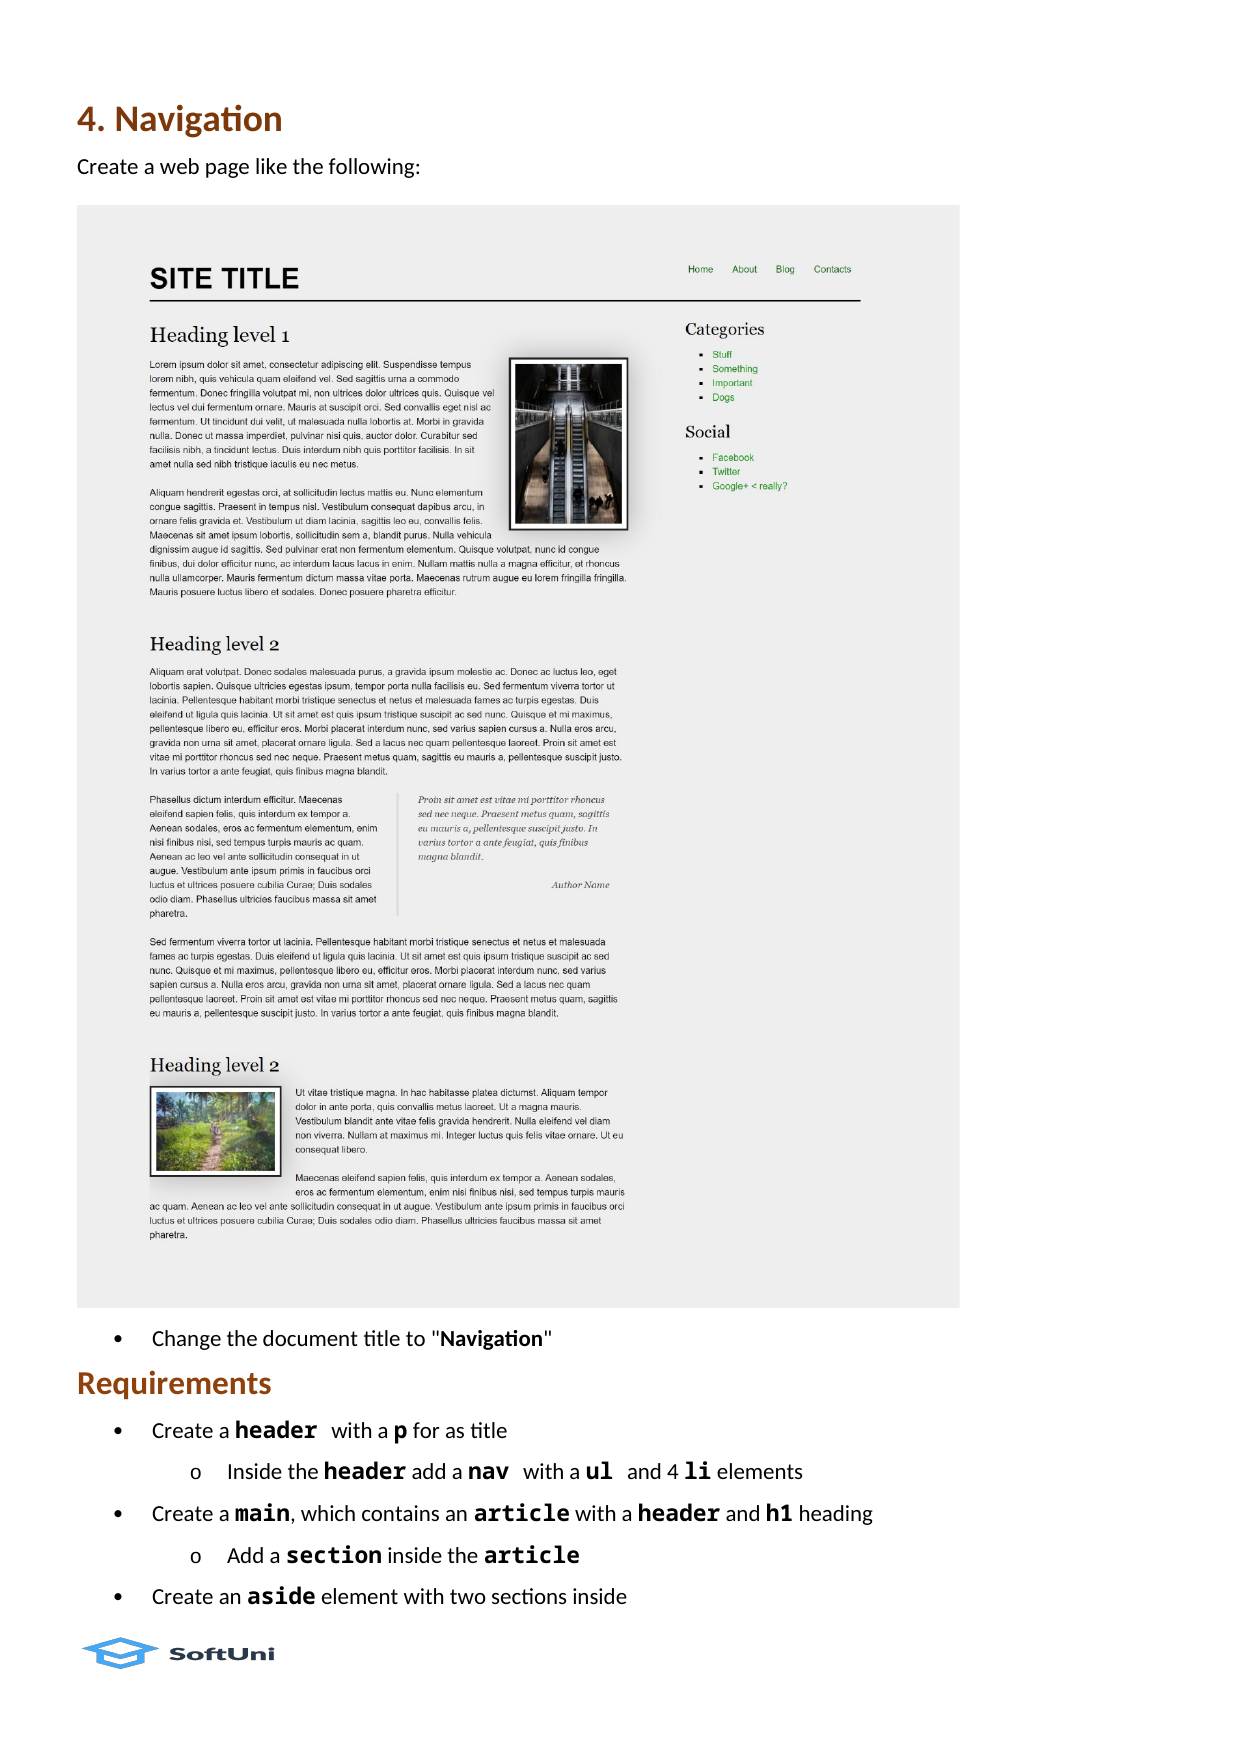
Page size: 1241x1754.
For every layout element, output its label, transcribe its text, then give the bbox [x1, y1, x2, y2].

text Requirements [77, 1362, 1163, 1403]
list Create a main, which contains an article with a header and h1 heading [114, 1497, 1163, 1528]
list Create an aside element with two sections inside [114, 1580, 1163, 1611]
subtitle Navigation [77, 95, 1163, 141]
picture [75, 1635, 281, 1672]
list Add a section inside the article [189, 1538, 1163, 1570]
list Create a header with a p for as title [114, 1413, 1163, 1445]
list Change the document title to "Navigation" [114, 1324, 1163, 1352]
picture [76, 205, 960, 1308]
list Inside the header add a nav with a ul and 4 li elements [189, 1455, 1163, 1486]
text Create a web page like the following: [77, 152, 1163, 180]
